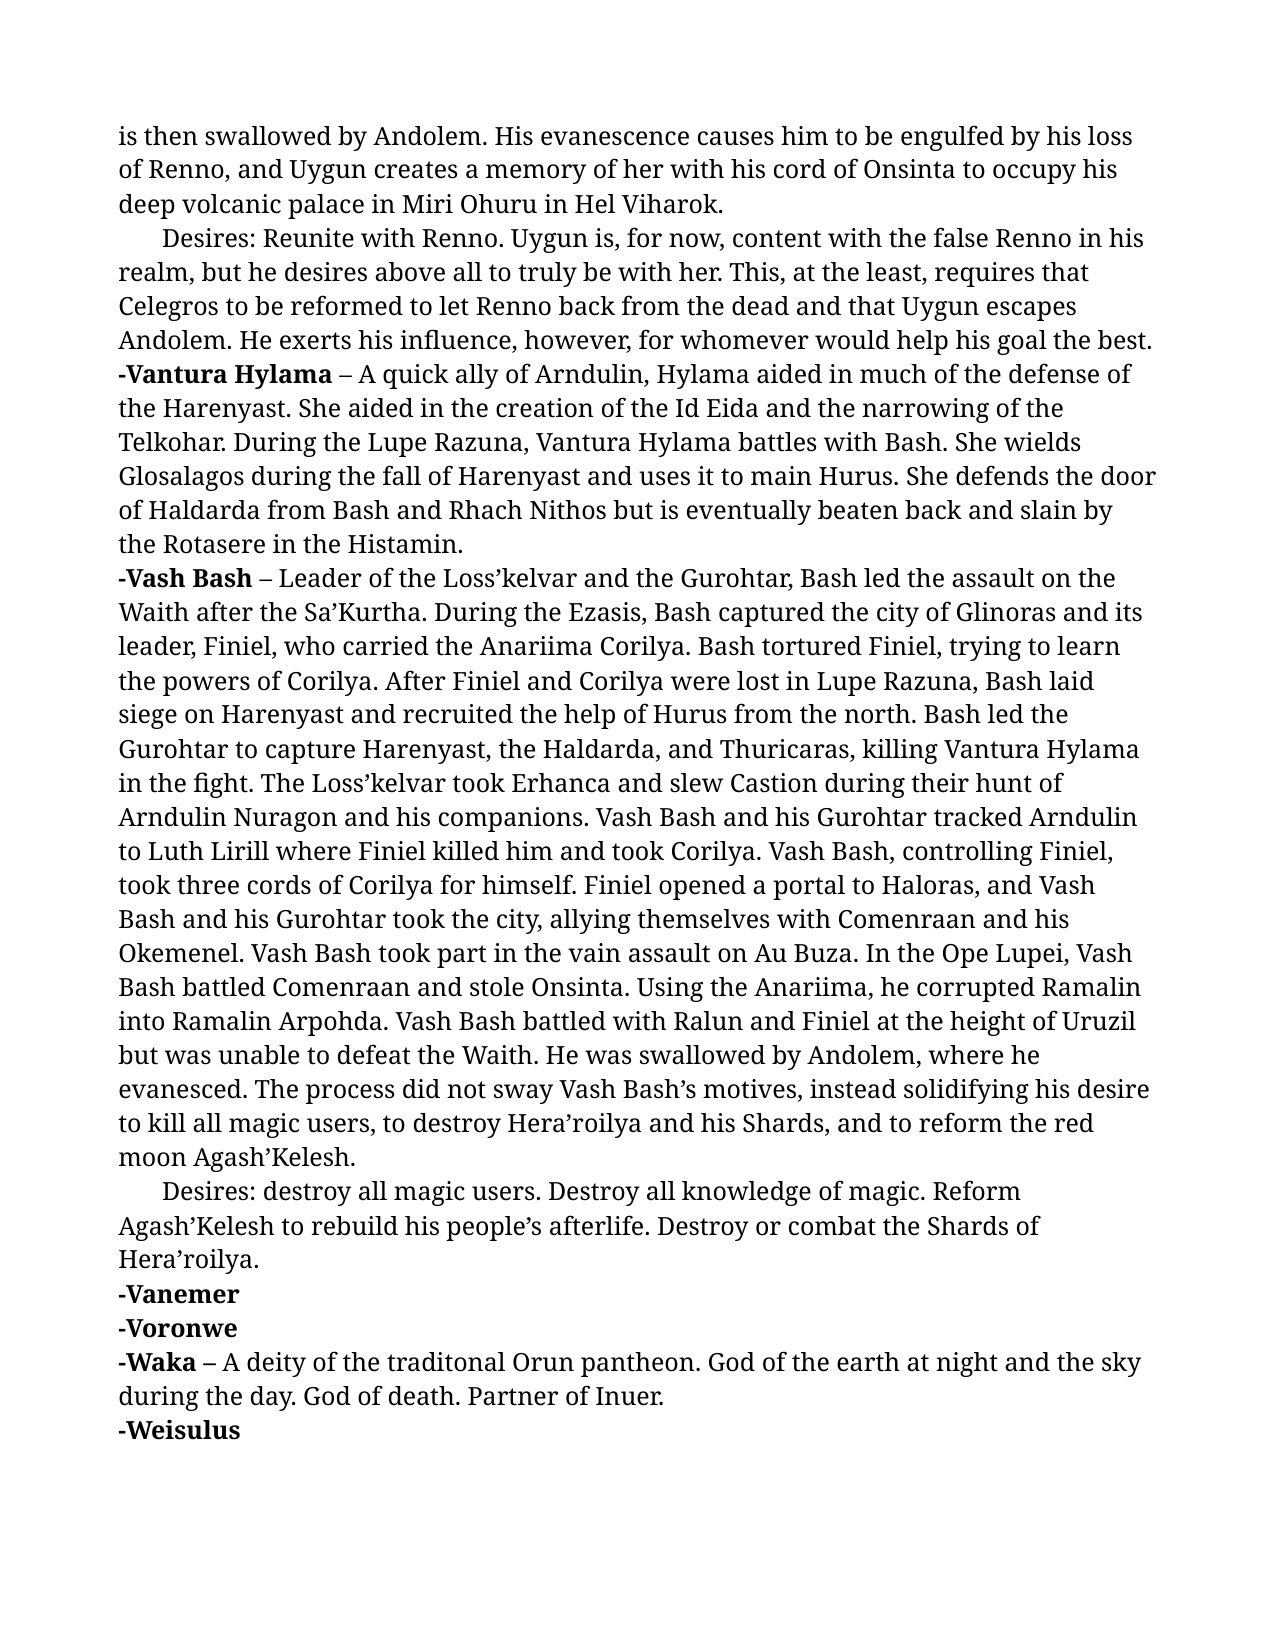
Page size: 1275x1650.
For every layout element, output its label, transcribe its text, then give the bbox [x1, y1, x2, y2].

text -Vash Bash – Leader of the Loss’kelvar and the Gurohtar, Bash led the assault on the Waith after the Sa’Kurtha. During the Ezasis, Bash captured the city of Glinoras and its leader, Finiel, who carried the Anariima Corilya. Bash tortured Finiel, trying to learn the powers of Corilya. After Finiel and Corilya were lost in Lupe Razuna, Bash laid siege on Harenyast and recruited the help of Hurus from the north. Bash led the Gurohtar to capture Harenyast, the Haldarda, and Thuricaras, killing Vantura Hylama in the fight. The Loss’kelvar took Erhanca and slew Castion during their hunt of Arndulin Nuragon and his companions. Vash Bash and his Gurohtar tracked Arndulin to Luth Lirill where Finiel killed him and took Corilya. Vash Bash, controlling Finiel, took three cords of Corilya for himself. Finiel opened a portal to Haloras, and Vash Bash and his Gurohtar took the city, allying themselves with Comenraan and his Okemenel. Vash Bash took part in the vain assault on Au Buza. In the Ope Lupei, Vash Bash battled Comenraan and stole Onsinta. Using the Anariima, he corrupted Ramalin into Ramalin Arpohda. Vash Bash battled with Ralun and Finiel at the height of Uruzil but was unable to defeat the Waith. He was swallowed by Andolem, where he evanesced. The process did not sway Vash Bash’s motives, instead solidifying his desire to kill all magic users, to destroy Hera’roilya and his Shards, and to reform the red moon Agash’Kelesh. [118, 561, 1157, 1174]
text -Weisulus [118, 1412, 1157, 1447]
text is then swallowed by Andolem. His evanescence causes him to be engulfed by his loss of Renno, and Uygun creates a memory of her with his cord of Onsinta to occupy his deep volcanic palace in Miri Ohuru in Hel Viharok. [118, 118, 1157, 220]
text Desires: Reunite with Renno. Uygun is, for now, content with the false Renno in his realm, but he desires above all to truly be with her. This, at the least, requires that Celegros to be reformed to let Renno back from the dead and that Uygun escapes Andolem. He exerts his influence, however, for whomever would help his goal the best. [118, 220, 1157, 357]
text Desires: destroy all magic users. Destroy all knowledge of magic. Reform Agash’Kelesh to rebuild his people’s afterlife. Destroy or combat the Shards of Hera’roilya. [118, 1174, 1157, 1276]
text -Voronwe [118, 1310, 1157, 1344]
text -Vanemer [118, 1276, 1157, 1310]
text -Vantura Hylama – A quick ally of Arndulin, Hylama aided in much of the defense of the Harenyast. She aided in the creation of the Id Eida and the narrowing of the Telkohar. During the Lupe Razuna, Vantura Hylama battles with Bash. She wields Glosalagos during the fall of Harenyast and uses it to main Hurus. She defends the door of Haldarda from Bash and Rhach Nithos but is eventually beaten back and slain by the Rotasere in the Histamin. [118, 357, 1157, 561]
text -Waka – A deity of the traditonal Orun pantheon. God of the earth at night and the sky during the day. God of death. Partner of Inuer. [118, 1344, 1157, 1412]
